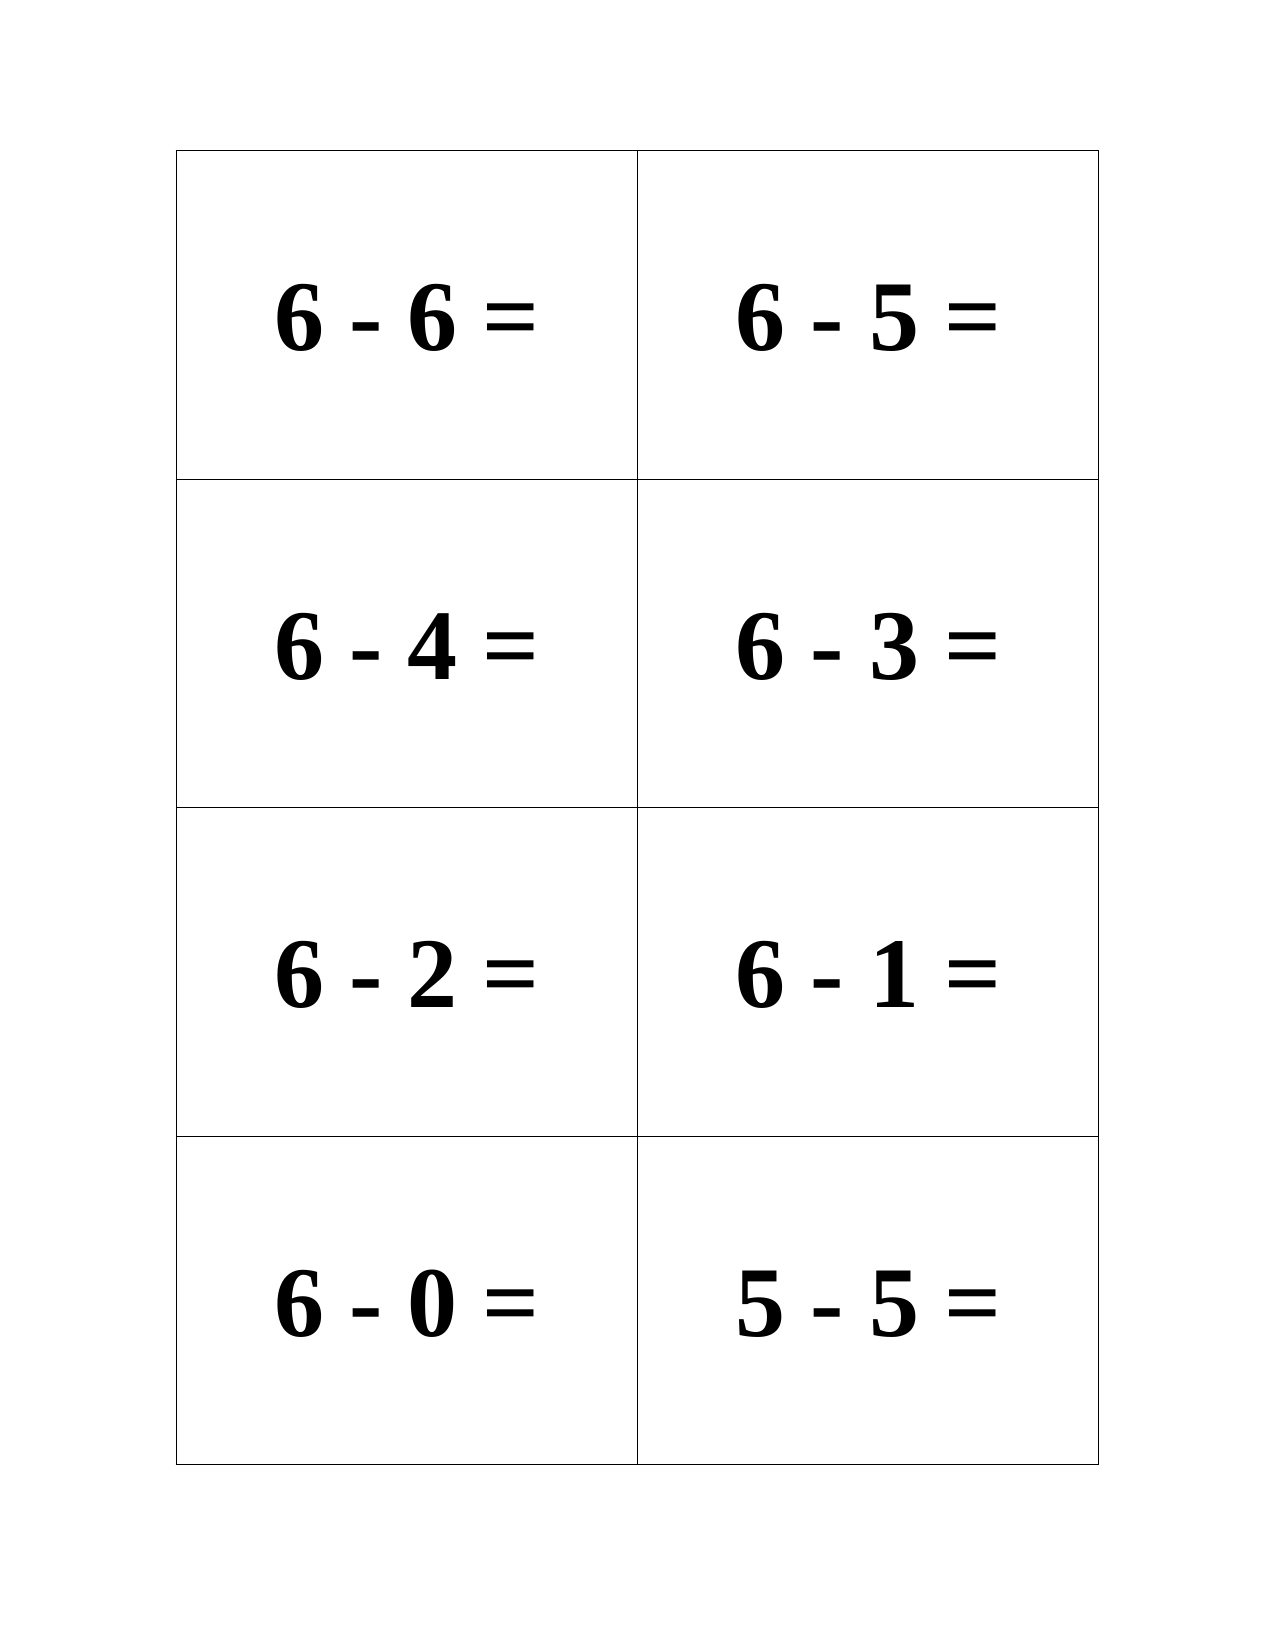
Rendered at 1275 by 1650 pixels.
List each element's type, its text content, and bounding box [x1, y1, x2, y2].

table_cell 6 - 2 = [177, 808, 637, 1136]
table_cell 6 - 5 = [638, 151, 1098, 478]
table_cell 6 - 6 = [177, 151, 637, 478]
table_cell 6 - 0 = [177, 1137, 637, 1464]
table_cell 6 - 3 = [638, 480, 1098, 807]
table_cell 6 - 1 = [638, 808, 1098, 1136]
table_cell 6 - 4 = [177, 480, 637, 807]
table_cell 5 - 5 = [638, 1137, 1098, 1464]
